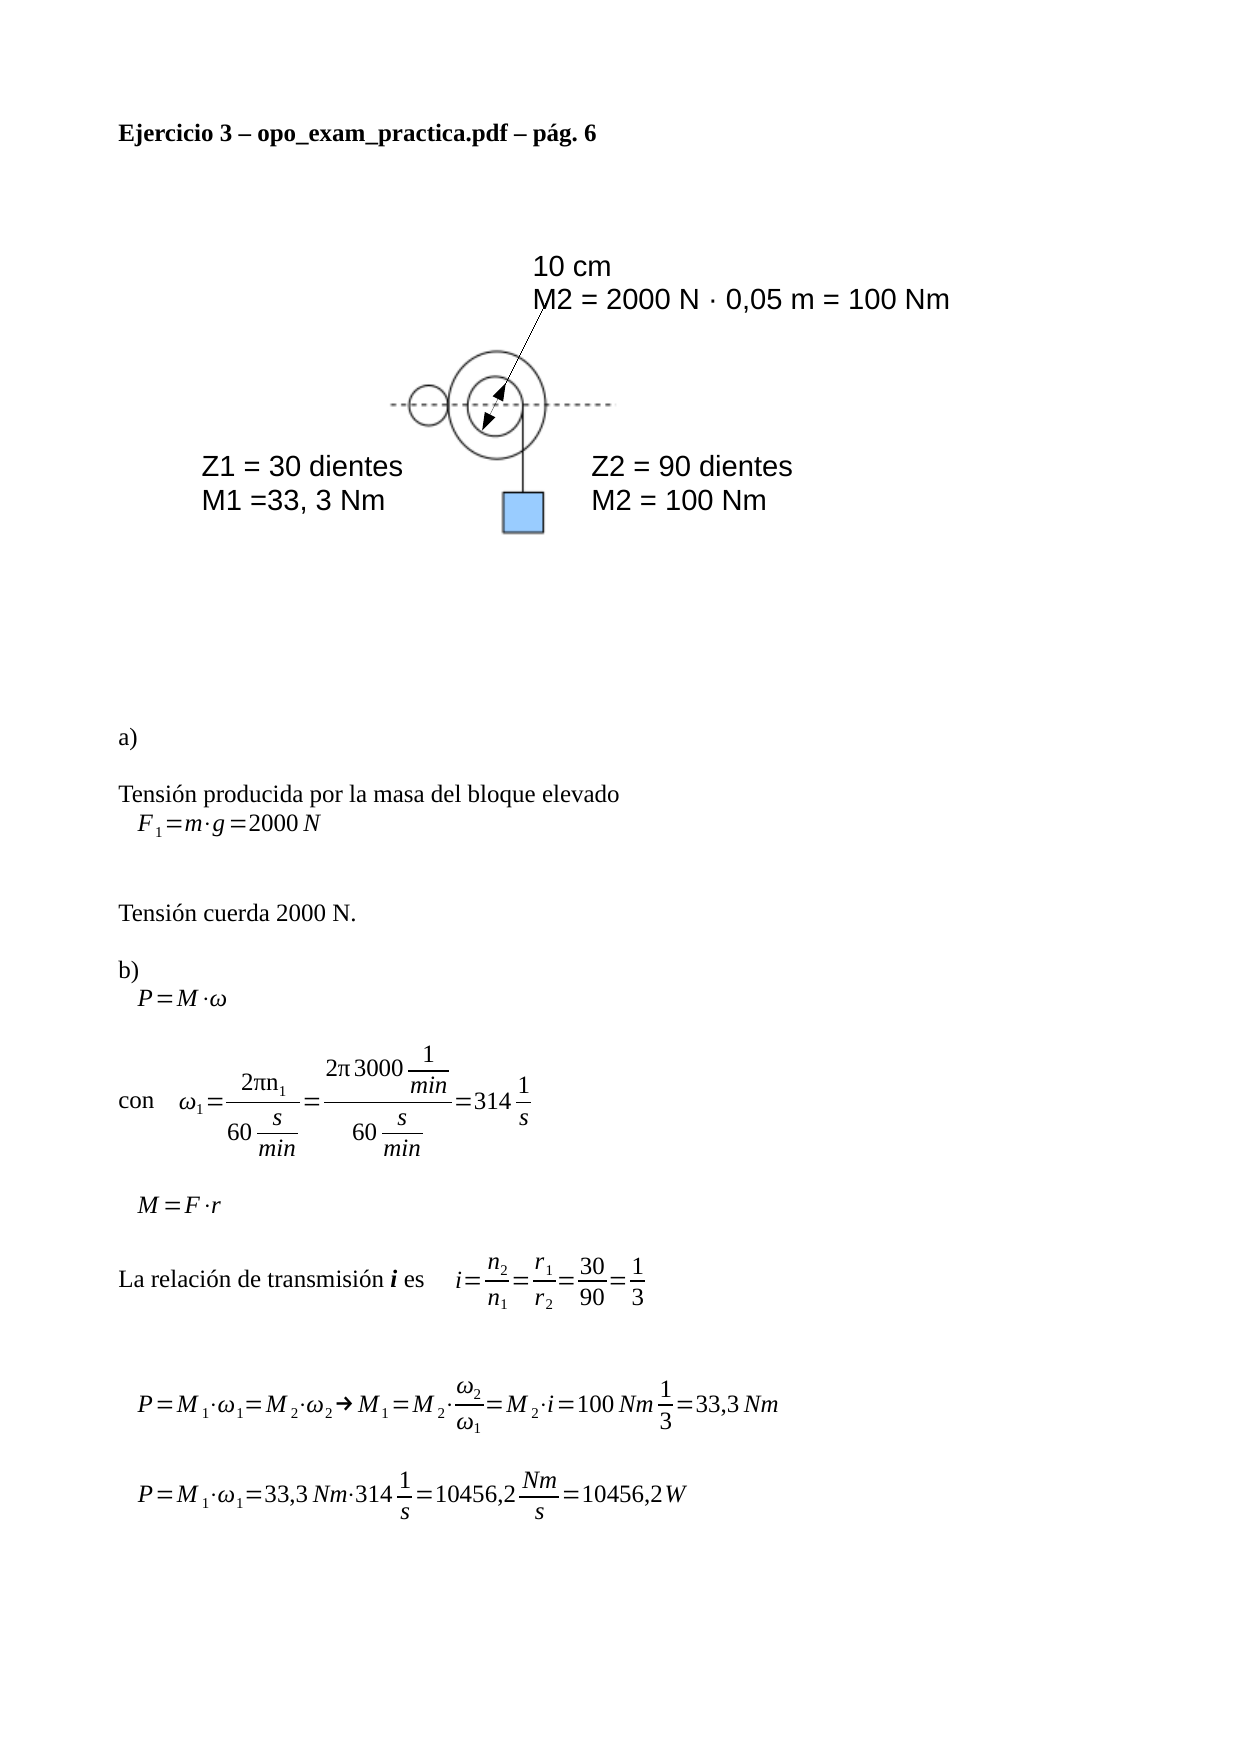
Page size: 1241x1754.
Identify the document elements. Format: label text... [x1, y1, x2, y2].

text b) [118, 956, 1122, 984]
text Tensión producida por la masa del bloque elevado [118, 779, 1122, 808]
text Ejercicio 3 – opo_exam_practica.pdf – pág. 6 [118, 118, 1122, 147]
text a) [118, 722, 1122, 751]
text con [118, 1041, 1122, 1162]
text La relación de transmisión i es [118, 1248, 1122, 1314]
text Tensión cuerda 2000 N. [118, 898, 1122, 927]
picture [381, 344, 648, 555]
